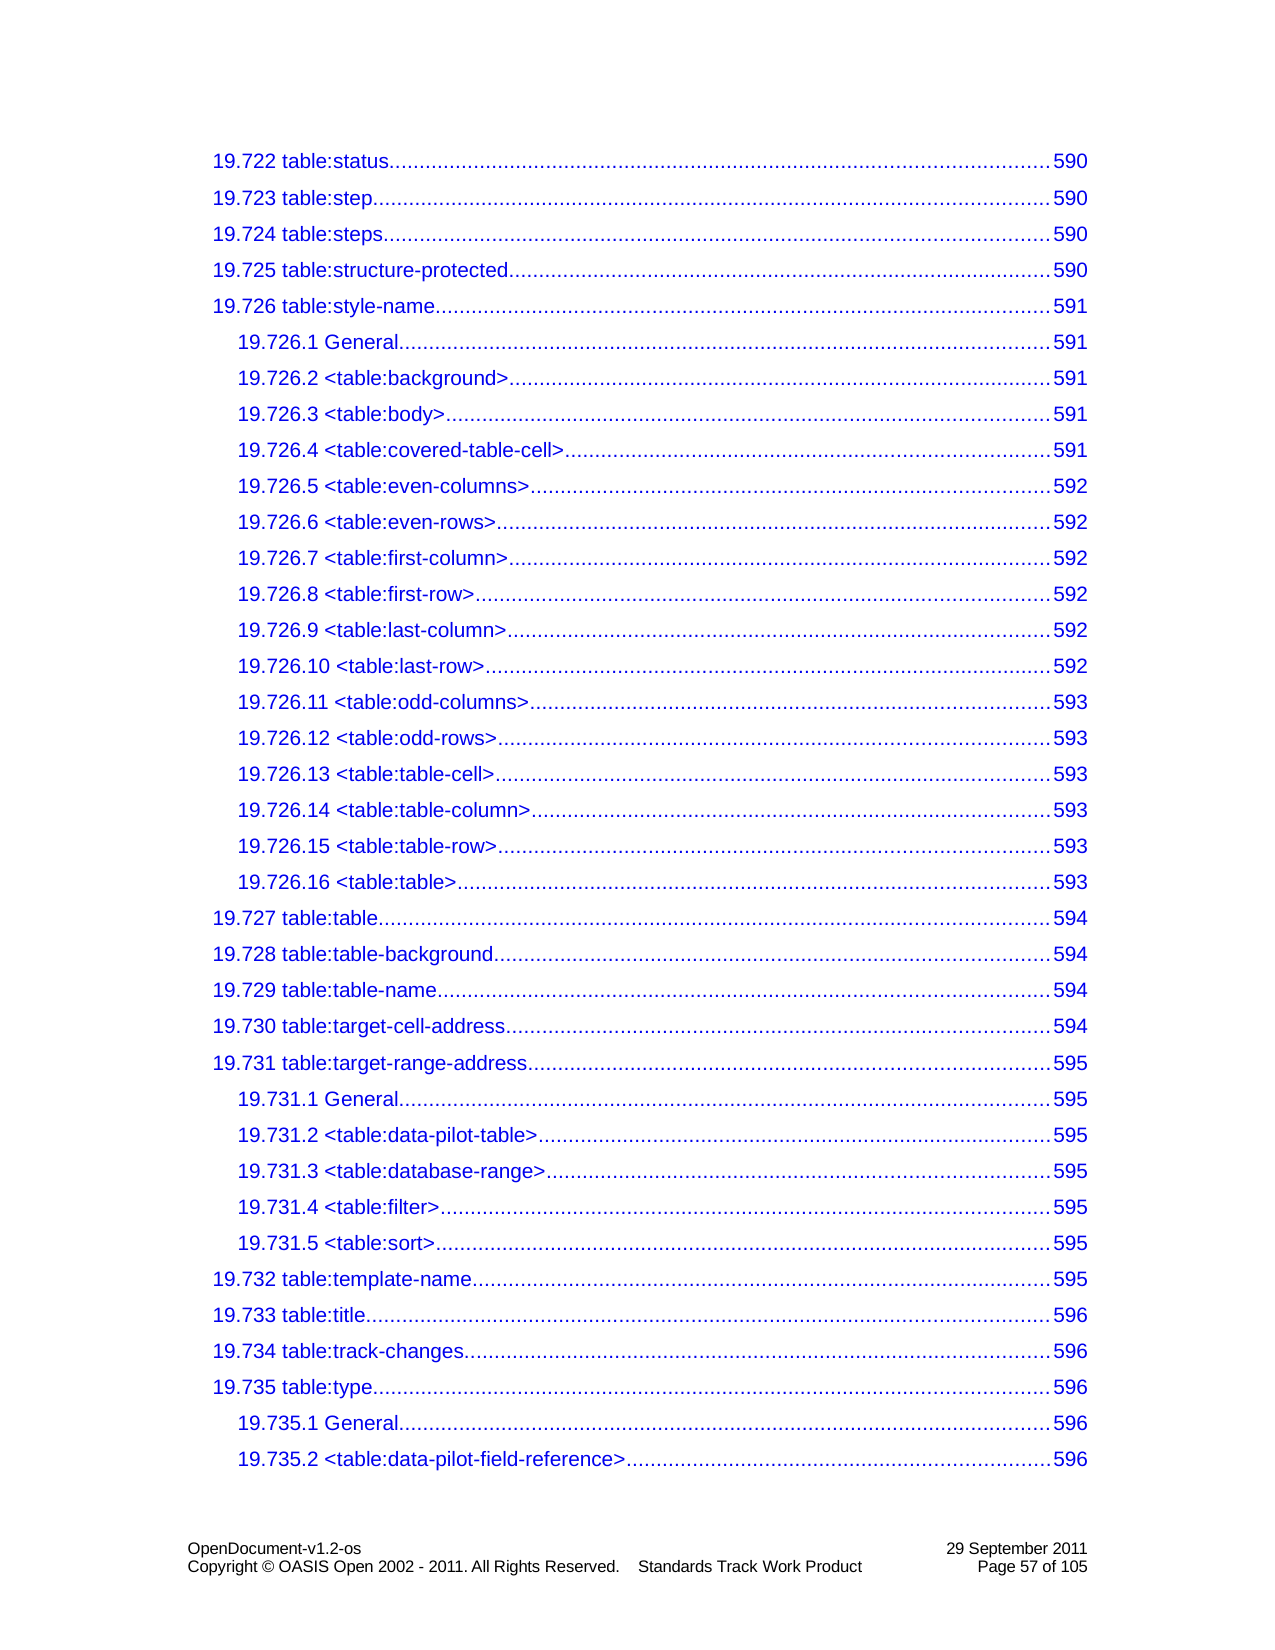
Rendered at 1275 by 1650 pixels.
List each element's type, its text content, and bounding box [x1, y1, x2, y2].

text 19.726.11 <table:odd-columns> 593 [237, 691, 1088, 714]
text 19.726.1 General 591 [237, 330, 1088, 354]
text 19.725 table:structure-protected 590 [212, 258, 1088, 282]
text 19.735.2 <table:data-pilot-field-reference> 596 [237, 1447, 1088, 1471]
text 19.732 table:template-name 595 [212, 1267, 1088, 1291]
text 19.722 table:status 590 [212, 150, 1088, 173]
text 19.726.4 <table:covered-table-cell> 591 [237, 438, 1088, 462]
text 19.729 table:table-name 594 [212, 979, 1088, 1002]
text 19.731.1 General 595 [237, 1087, 1088, 1111]
text 19.726.3 <table:body> 591 [237, 402, 1088, 426]
text 19.726.6 <table:even-rows> 592 [237, 510, 1088, 534]
text 19.726.15 <table:table-row> 593 [237, 835, 1088, 858]
text 19.726.2 <table:background> 591 [237, 366, 1088, 390]
text 19.731.3 <table:database-range> 595 [237, 1159, 1088, 1183]
text 19.726.13 <table:table-cell> 593 [237, 763, 1088, 786]
text 19.726.14 <table:table-column> 593 [237, 799, 1088, 822]
text 19.726.16 <table:table> 593 [237, 871, 1088, 894]
text 19.726.12 <table:odd-rows> 593 [237, 727, 1088, 750]
text 19.735 table:type 596 [212, 1375, 1088, 1399]
text 19.726.7 <table:first-column> 592 [237, 546, 1088, 570]
text 19.726.9 <table:last-column> 592 [237, 618, 1088, 642]
text 19.735.1 General 596 [237, 1411, 1088, 1435]
text 19.734 table:track-changes 596 [212, 1339, 1088, 1363]
text 19.726.10 <table:last-row> 592 [237, 654, 1088, 678]
text 19.724 table:steps 590 [212, 222, 1088, 246]
text 19.731.2 <table:data-pilot-table> 595 [237, 1123, 1088, 1147]
text 19.733 table:title 596 [212, 1303, 1088, 1327]
text 19.728 table:table-background 594 [212, 943, 1088, 966]
text 19.726.8 <table:first-row> 592 [237, 582, 1088, 606]
text 19.723 table:step 590 [212, 186, 1088, 209]
text 19.731.4 <table:filter> 595 [237, 1195, 1088, 1219]
text 19.726 table:style-name 591 [212, 294, 1088, 318]
text 19.730 table:target-cell-address 594 [212, 1015, 1088, 1038]
text 19.731 table:target-range-address 595 [212, 1051, 1088, 1074]
text 19.726.5 <table:even-columns> 592 [237, 474, 1088, 498]
text 19.731.5 <table:sort> 595 [237, 1231, 1088, 1255]
text 19.727 table:table 594 [212, 907, 1088, 930]
